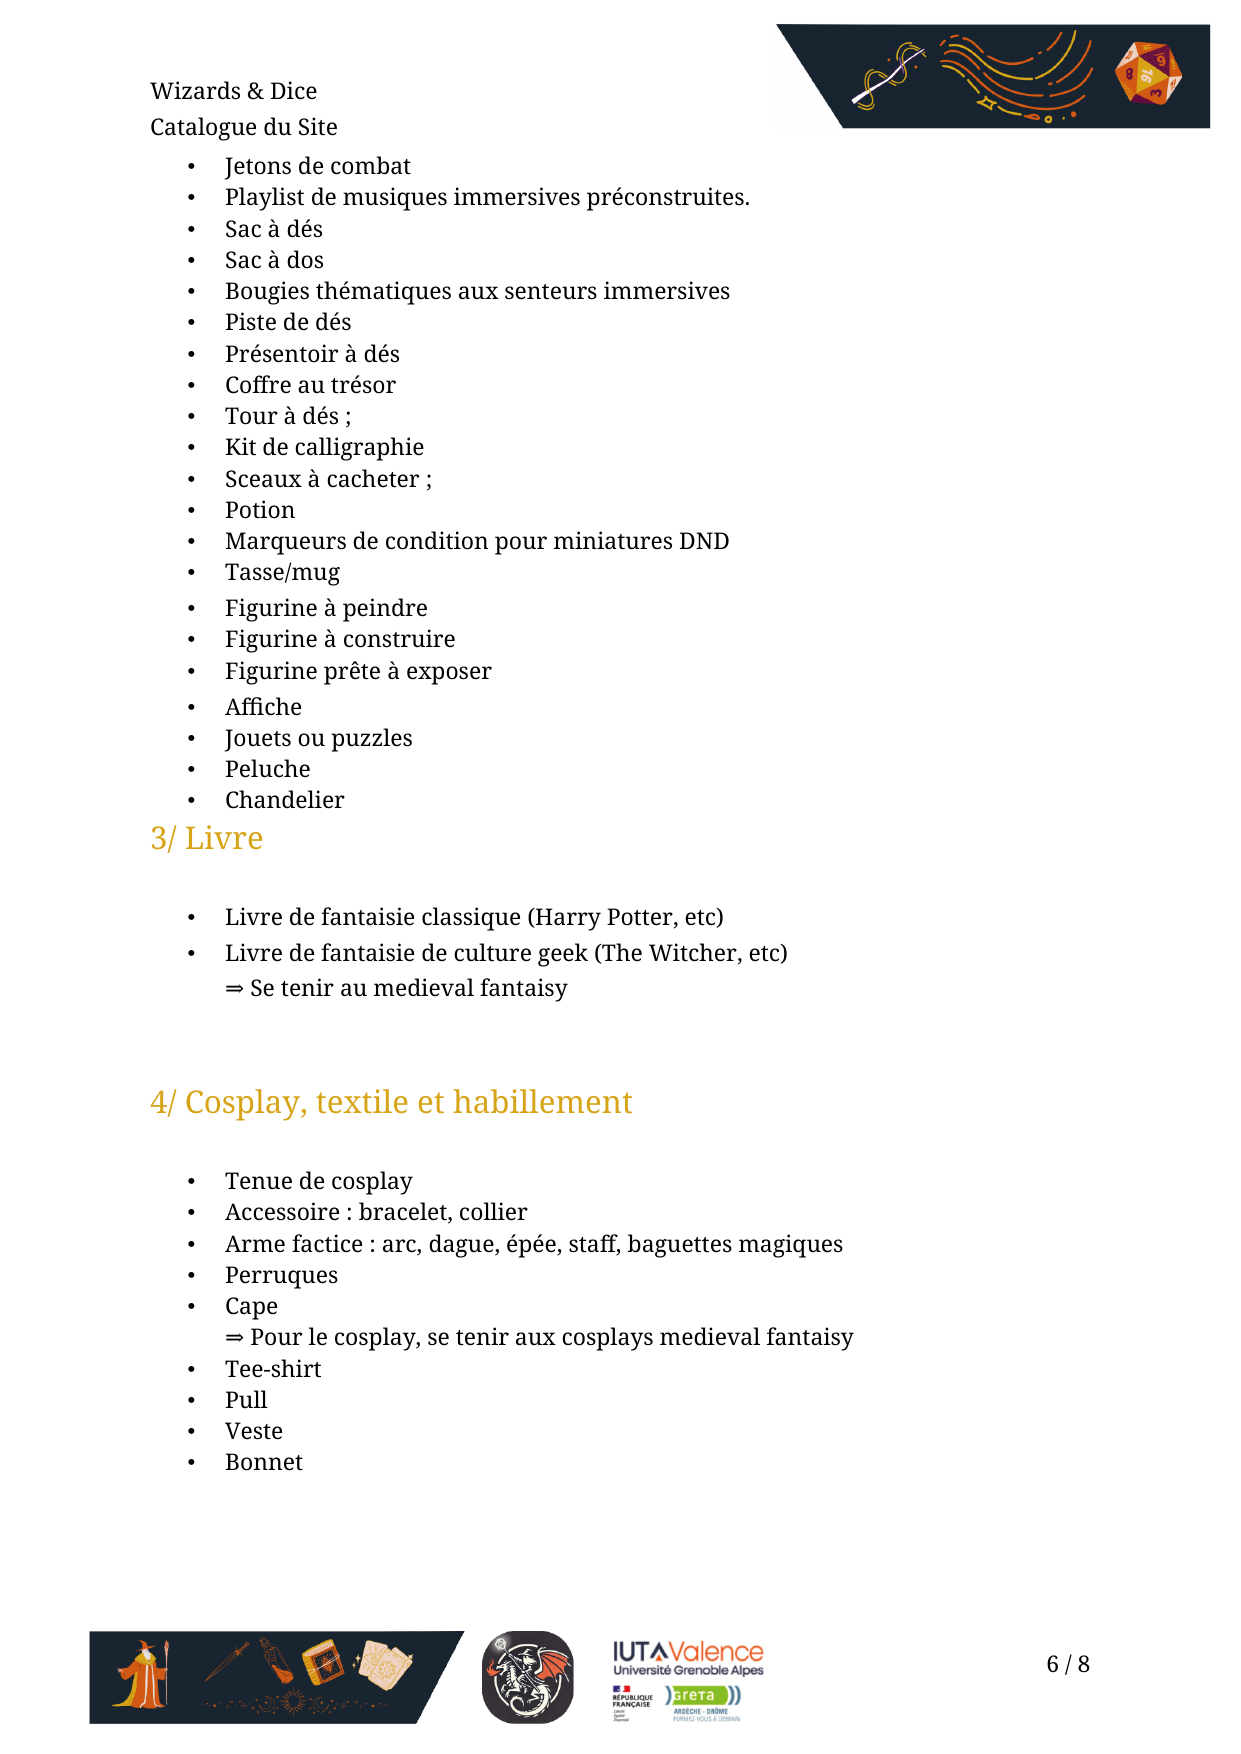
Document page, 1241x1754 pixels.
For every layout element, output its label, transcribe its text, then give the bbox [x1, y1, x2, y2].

list Livre de fantaisie classique (Harry Potter, etc) [187, 901, 1090, 932]
list Chandelier [187, 784, 1090, 816]
list Jetons de combat [187, 150, 1090, 181]
list Potion [187, 494, 1090, 525]
list Affiche [187, 691, 1090, 722]
list Bonnet [187, 1446, 1090, 1478]
list Tasse/mug [187, 556, 1090, 587]
list Playlist de musiques immersives préconstruites. [187, 181, 1090, 212]
list ⇒ Se tenir au medieval fantaisy [187, 972, 1090, 1004]
list ⇒ Pour le cosplay, se tenir aux cosplays medieval fantaisy [187, 1321, 1090, 1353]
list Tenue de cosplay [187, 1165, 1090, 1196]
picture [771, 21, 1218, 131]
list Tee-shirt [187, 1353, 1090, 1384]
list Sac à dos [187, 244, 1090, 275]
list Figurine à peindre [187, 592, 1090, 623]
list Kit de calligraphie [187, 431, 1090, 462]
picture [81, 1620, 788, 1733]
list Coffre au trésor [187, 369, 1090, 400]
list Marqueurs de condition pour miniatures DND [187, 525, 1090, 556]
list Cape [187, 1290, 1090, 1321]
list Accessoire : bracelet, collier [187, 1196, 1090, 1228]
list Tour à dés ; [187, 400, 1090, 431]
list Piste de dés [187, 306, 1090, 337]
list Présentoir à dés [187, 337, 1090, 369]
subtitle Cosplay, textile et habillement [150, 1080, 1090, 1123]
list Bougies thématiques aux senteurs immersives [187, 275, 1090, 306]
list Veste [187, 1415, 1090, 1446]
list Jouets ou puzzles [187, 722, 1090, 753]
list Figurine à construire [187, 623, 1090, 655]
list Peluche [187, 753, 1090, 784]
list Livre de fantaisie de culture geek (The Witcher, etc) [187, 936, 1090, 968]
list Sac à dés [187, 212, 1090, 244]
list Perruques [187, 1259, 1090, 1290]
subtitle Livre [150, 816, 1090, 858]
list Figurine prête à exposer [187, 655, 1090, 686]
list Pull [187, 1384, 1090, 1415]
list Sceaux à cacheter ; [187, 462, 1090, 494]
list Arme factice : arc, dague, épée, staff, baguettes magiques [187, 1228, 1090, 1259]
